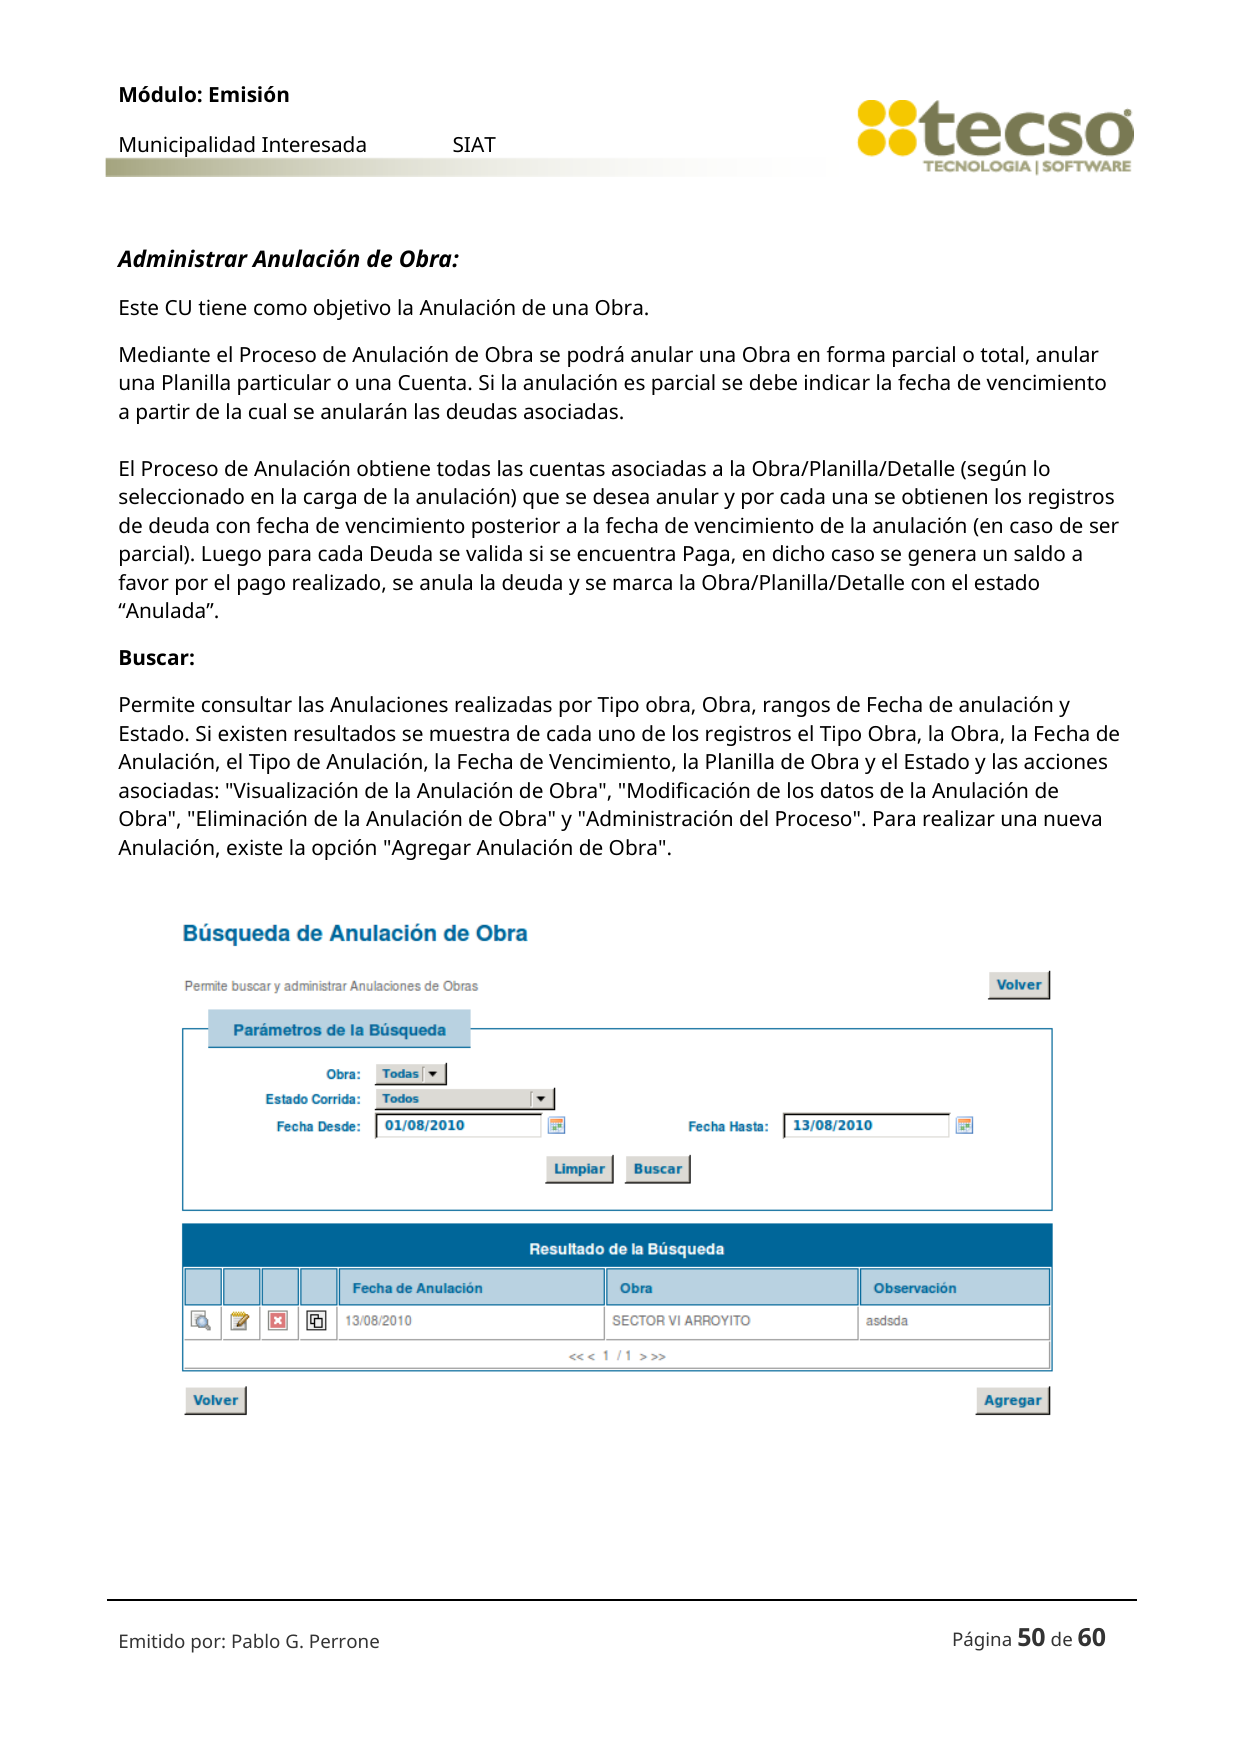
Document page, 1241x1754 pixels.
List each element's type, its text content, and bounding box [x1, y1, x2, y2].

text Este CU tiene como objetivo la Anulación de una Obra. [118, 293, 1122, 321]
text Mediante el Proceso de Anulación de Obra se podrá anular una Obra en forma parcial o total, anular una Planilla particular o una Cuenta. Si la anulación es parcial se debe indicar la fecha de vencimiento a partir de la cual se anularán las deudas asociadas. El Proceso de Anulación obtiene todas las cuentas asociadas a la Obra/Planilla/Detalle (según lo seleccionado en la carga de la anulación) que se desea anular y por cada una se obtienen los registros de deuda con fecha de vencimiento posterior a la fecha de vencimiento de la anulación (en caso de ser parcial). Luego para cada Deuda se valida si se encuentra Paga, en dicho caso se genera un saldo a favor por el pago realizado, se anula la deuda y se marca la Obra/Planilla/Detalle con el estado “Anulada”. [118, 340, 1122, 624]
subtitle Administrar Anulación de Obra: [118, 243, 1122, 274]
text Permite consultar las Anulaciones realizadas por Tipo obra, Obra, rangos de Fecha de anulación y Estado. Si existen resultados se muestra de cada uno de los registros el Tipo Obra, la Obra, la Fecha de Anulación, el Tipo de Anulación, la Fecha de Vencimiento, la Planilla de Obra y el Estado y las acciones asociadas: "Visualización de la Anulación de Obra", "Modificación de los datos de la Anulación de Obra", "Eliminación de la Anulación de Obra" y "Administración del Proceso". Para realizar una nueva Anulación, existe la opción "Agregar Anulación de Obra". [118, 690, 1122, 861]
picture [105, 100, 1134, 177]
text Buscar: [118, 643, 1122, 672]
picture [171, 915, 1069, 1430]
